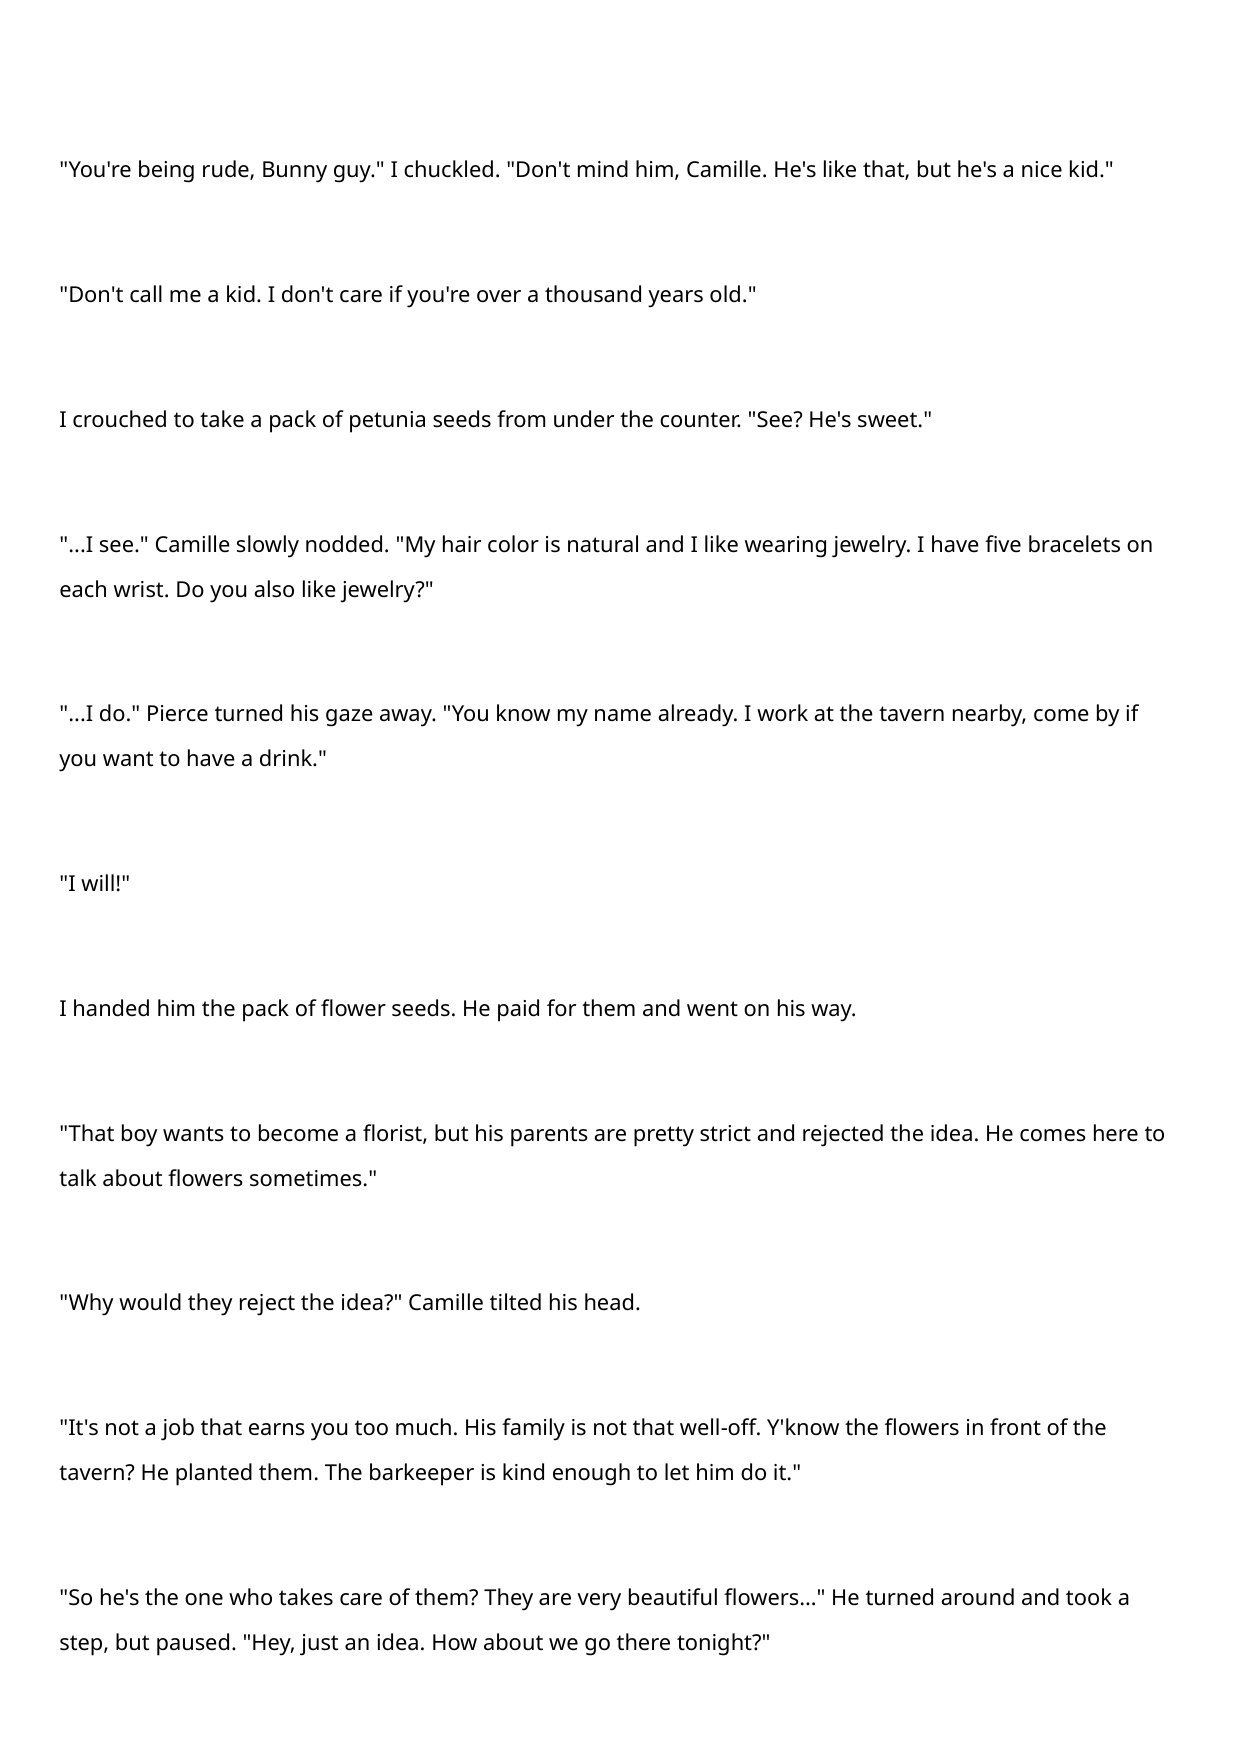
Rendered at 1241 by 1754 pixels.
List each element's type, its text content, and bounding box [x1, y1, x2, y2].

text "...I see." Camille slowly nodded. "My hair color is natural and I like wearing jewelry. I have five bracelets on each wrist. Do you also like jewelry?" [59, 529, 1181, 603]
text "I will!" [59, 868, 1181, 898]
text "You're being rude, Bunny guy." I chuckled. "Don't mind him, Camille. He's like that, but he's a nice kid." [59, 154, 1181, 184]
text "That boy wants to become a florist, but his parents are pretty strict and rejected the idea. He comes here to talk about flowers sometimes." [59, 1118, 1181, 1192]
text "It's not a job that earns you too much. His family is not that well-off. Y'know the flowers in front of the tavern? He planted them. The barkeeper is kind enough to let him do it." [59, 1412, 1181, 1487]
text I crouched to take a pack of petunia seeds from under the counter. "See? He's sweet." [59, 404, 1181, 434]
text "Why would they reject the idea?" Camille tilted his head. [59, 1287, 1181, 1317]
text "So he's the one who takes care of them? They are very beautiful flowers…" He turned around and took a step, but paused. "Hey, just an idea. How about we go there tonight?" [59, 1582, 1181, 1656]
text "...I do." Pierce turned his gaze away. "You know my name already. I work at the tavern nearby, come by if you want to have a drink." [59, 698, 1181, 773]
text "Don't call me a kid. I don't care if you're over a thousand years old." [59, 279, 1181, 309]
text I handed him the pack of flower seeds. He paid for them and went on his way. [59, 993, 1181, 1023]
